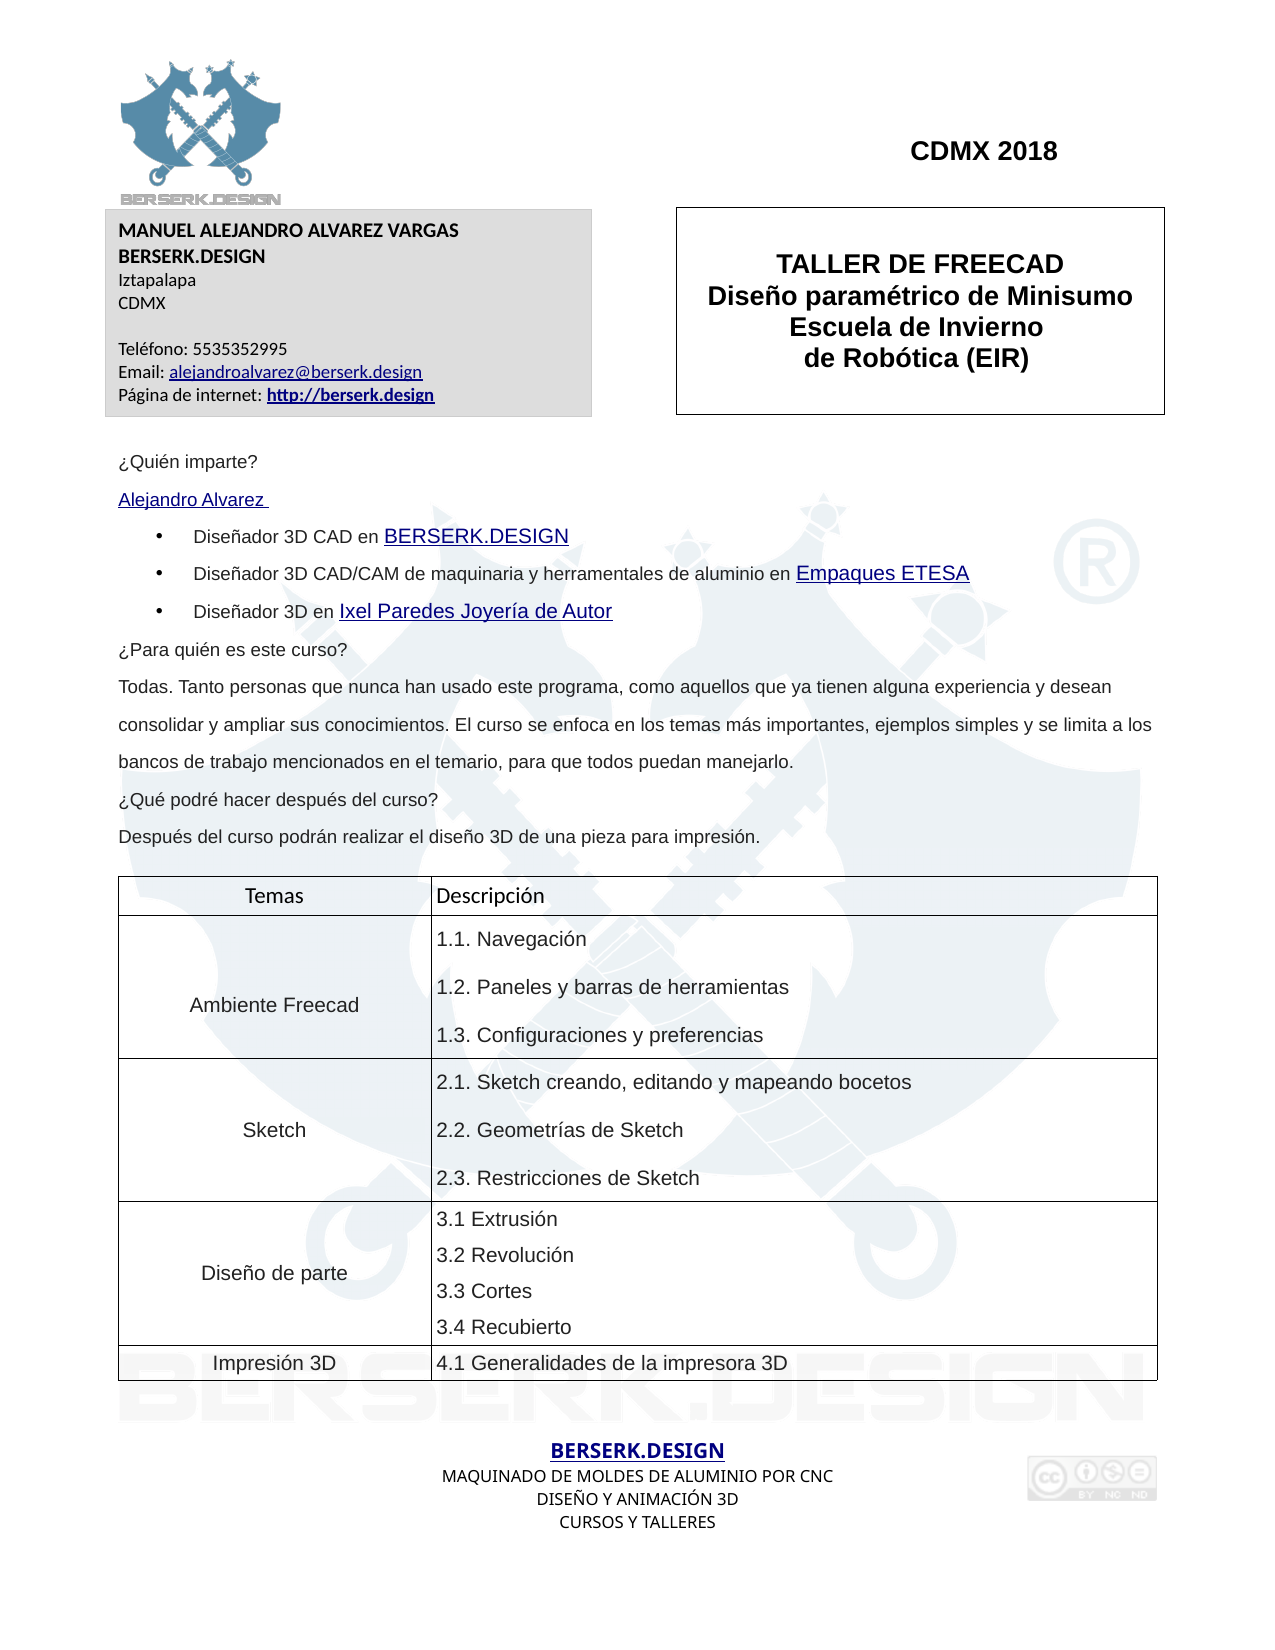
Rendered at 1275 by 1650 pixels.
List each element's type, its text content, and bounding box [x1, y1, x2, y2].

text Alejandro Alvarez [118, 473, 1157, 489]
picture [120, 59, 281, 205]
text ¿Quién imparte? [118, 435, 1157, 473]
